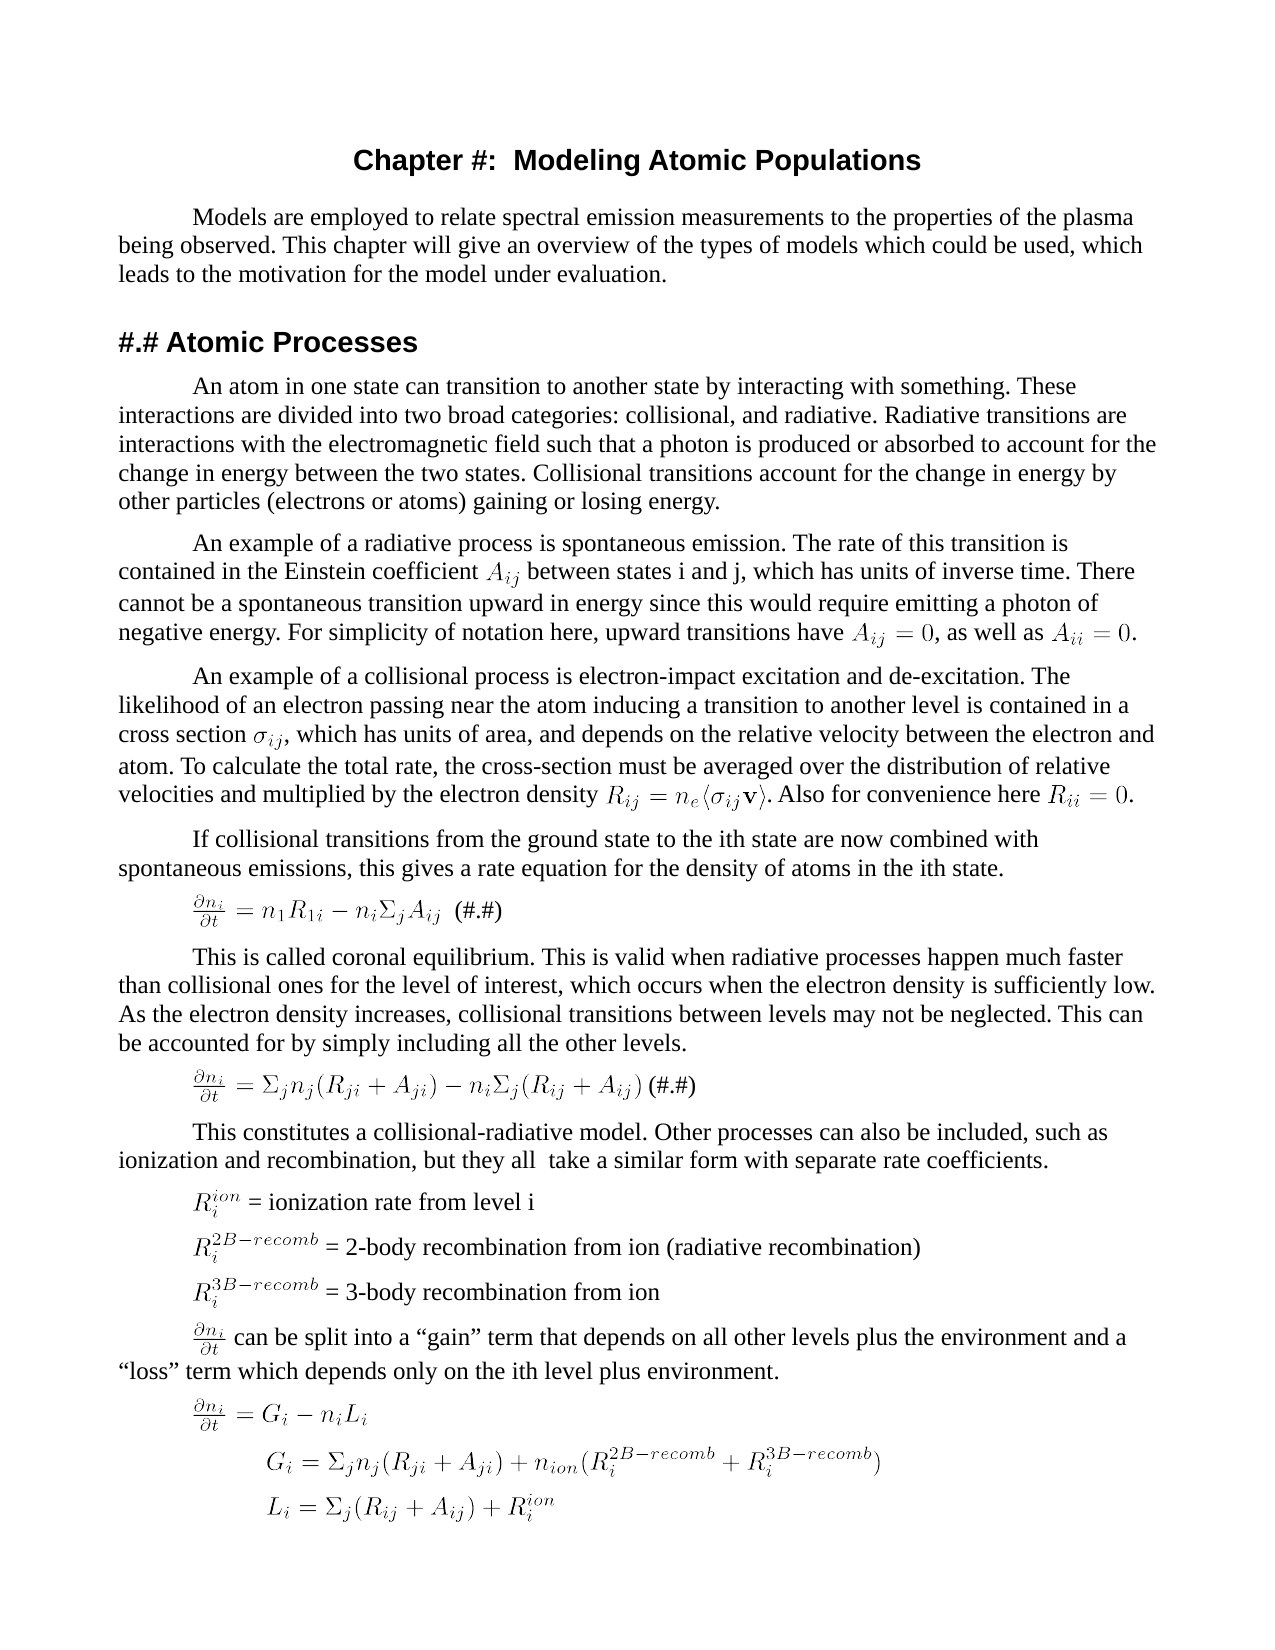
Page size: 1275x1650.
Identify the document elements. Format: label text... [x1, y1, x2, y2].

picture [191, 1231, 319, 1264]
text [118, 894, 191, 929]
text [118, 1187, 191, 1219]
subtitle #.# Atomic Processes [118, 325, 1157, 359]
text An atom in one state can transition to another state by interacting with something. These interactions are divided into two broad categories: collisional, and radiative. Radiative transitions are interactions with the electromagnetic field such that a photon is produced or absorbed to account for the change in energy between the two states. Collisional transitions account for the change in energy by other particles (electrons or atoms) gaining or losing energy. [118, 371, 1157, 515]
text If collisional transitions from the ground state to the ith state are now combined with spontaneous emissions, this gives a rate equation for the density of atoms in the ith state. [118, 824, 1157, 881]
picture [484, 560, 521, 589]
text [118, 1069, 191, 1104]
picture [604, 781, 767, 812]
picture [1050, 621, 1132, 647]
text can be split into a “gain” term that depends on all other levels plus the environment and a “loss” term which depends only on the ith level plus environment. [118, 1321, 1157, 1385]
text = ionization rate from level i [242, 1187, 1157, 1219]
picture [191, 1397, 368, 1433]
text (#.#) [442, 894, 1157, 929]
text [118, 1276, 191, 1309]
picture [191, 1186, 242, 1219]
text An example of a radiative process is spontaneous emission. The rate of this transition is contained in the Einstein coefficient between states i and j, which has units of inverse time. There cannot be a spontaneous transition upward in energy since this would require emitting a photon of negative energy. For simplicity of notation here, upward transitions have , as well as . [118, 528, 1157, 649]
picture [1046, 784, 1128, 809]
text An example of a collisional process is electron-impact excitation and de-excitation. The likelihood of an electron passing near the atom inducing a transition to another level is contained in a cross section , which has units of area, and depends on the relative velocity between the electron and atom. To calculate the total rate, the cross-section must be averaged over the distribution of relative velocities and multiplied by the electron density . Also for convenience here . [118, 661, 1157, 811]
picture [191, 893, 442, 929]
picture [265, 1490, 556, 1523]
text This is called coronal equilibrium. This is valid when radiative processes happen much faster than collisional ones for the level of interest, which occurs when the electron density is sufficiently low. As the electron density increases, collisional transitions between levels may not be neglected. This can be accounted for by simply including all the other levels. [118, 942, 1157, 1057]
text Models are employed to relate spectral emission measurements to the properties of the plasma being observed. This chapter will give an overview of the types of models which could be used, which leads to the motivation for the model under evaluation. [118, 202, 1157, 288]
picture [191, 1069, 642, 1104]
text This constitutes a collisional-radiative model. Other processes can also be included, such as ionization and recombination, but they all take a similar form with separate rate coefficients. [118, 1117, 1157, 1174]
text [118, 1232, 191, 1264]
picture [265, 1445, 881, 1478]
picture [191, 1276, 319, 1309]
picture [252, 728, 284, 751]
text = 2-body recombination from ion (radiative recombination) [319, 1232, 1157, 1264]
picture [850, 621, 935, 649]
subtitle Chapter #: Modeling Atomic Populations [118, 143, 1157, 177]
text = 3-body recombination from ion [319, 1276, 1157, 1309]
text (#.#) [642, 1069, 1157, 1104]
picture [191, 1321, 228, 1357]
